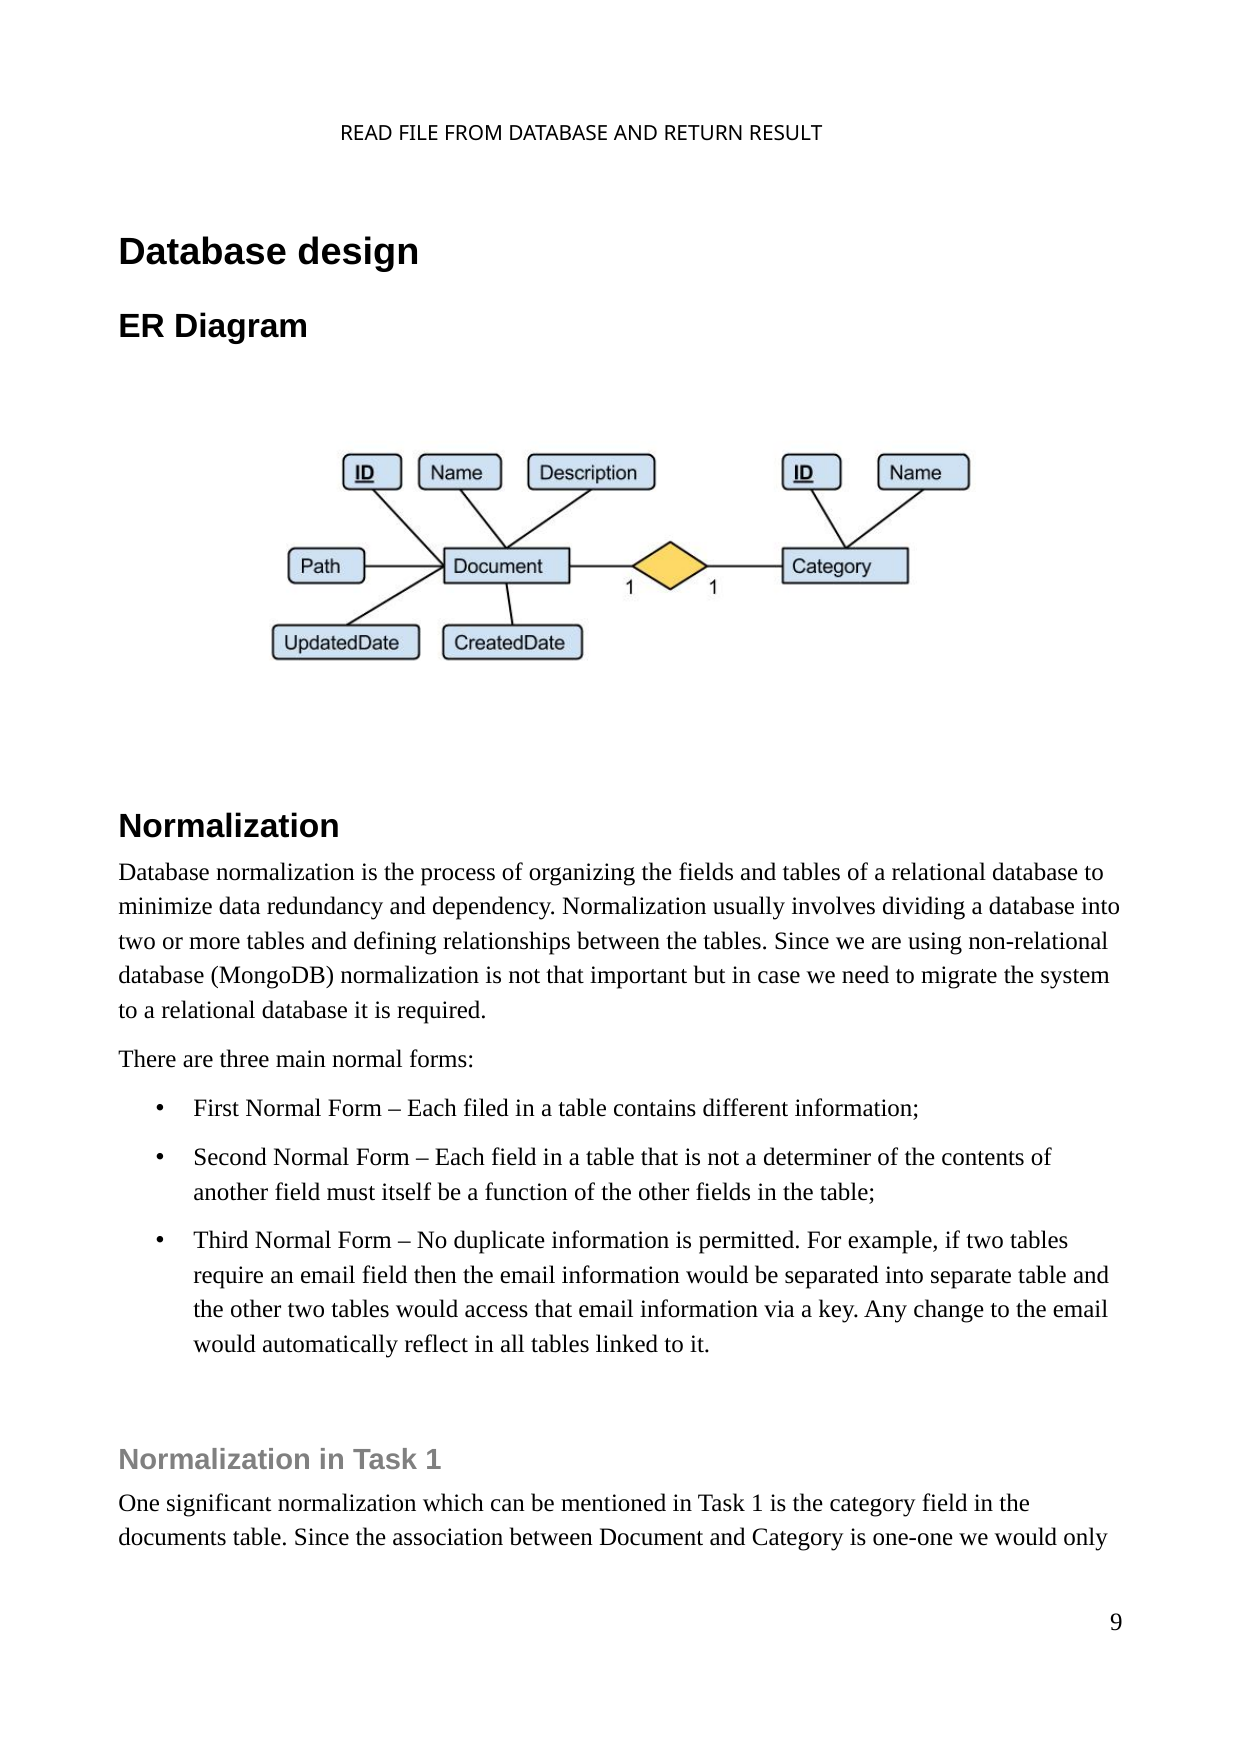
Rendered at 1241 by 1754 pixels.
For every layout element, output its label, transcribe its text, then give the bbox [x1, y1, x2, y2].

text There are three main normal forms: [118, 1044, 1122, 1073]
subtitle Database design [118, 229, 1122, 273]
subtitle Normalization [118, 806, 1122, 844]
list Third Normal Form – No duplicate information is permitted. For example, if two tables require an email field then the email information would be separated into separate table and the other two tables would access that email information via a key. Any change to the email would automatically reflect in all tables linked to it. [156, 1226, 1122, 1358]
text Database normalization is the process of organizing the fields and tables of a relational database to minimize data redundancy and dependency. Normalization usually involves dividing a database into two or more tables and defining relationships between the tables. Since we are using non-relational database (MongoDB) normalization is not that important but in case we need to migrate the system to a relational database it is required. [118, 857, 1122, 1024]
text One significant normalization which can be mentioned in Task 1 is the category field in the documents table. Since the association between Document and Category is one-one we would only [118, 1488, 1122, 1551]
list First Normal Form – Each filed in a table contains different information; [156, 1093, 1122, 1122]
text READ FILE FROM DATABASE AND RETURN RESULT [118, 118, 1122, 147]
list Second Normal Form – Each field in a table that is not a determiner of the contents of another field must itself be a function of the other fields in the table; [156, 1142, 1122, 1205]
picture [118, 357, 1123, 731]
subtitle ER Diagram [118, 306, 1122, 345]
subtitle Normalization in Task 1 [118, 1442, 1122, 1475]
